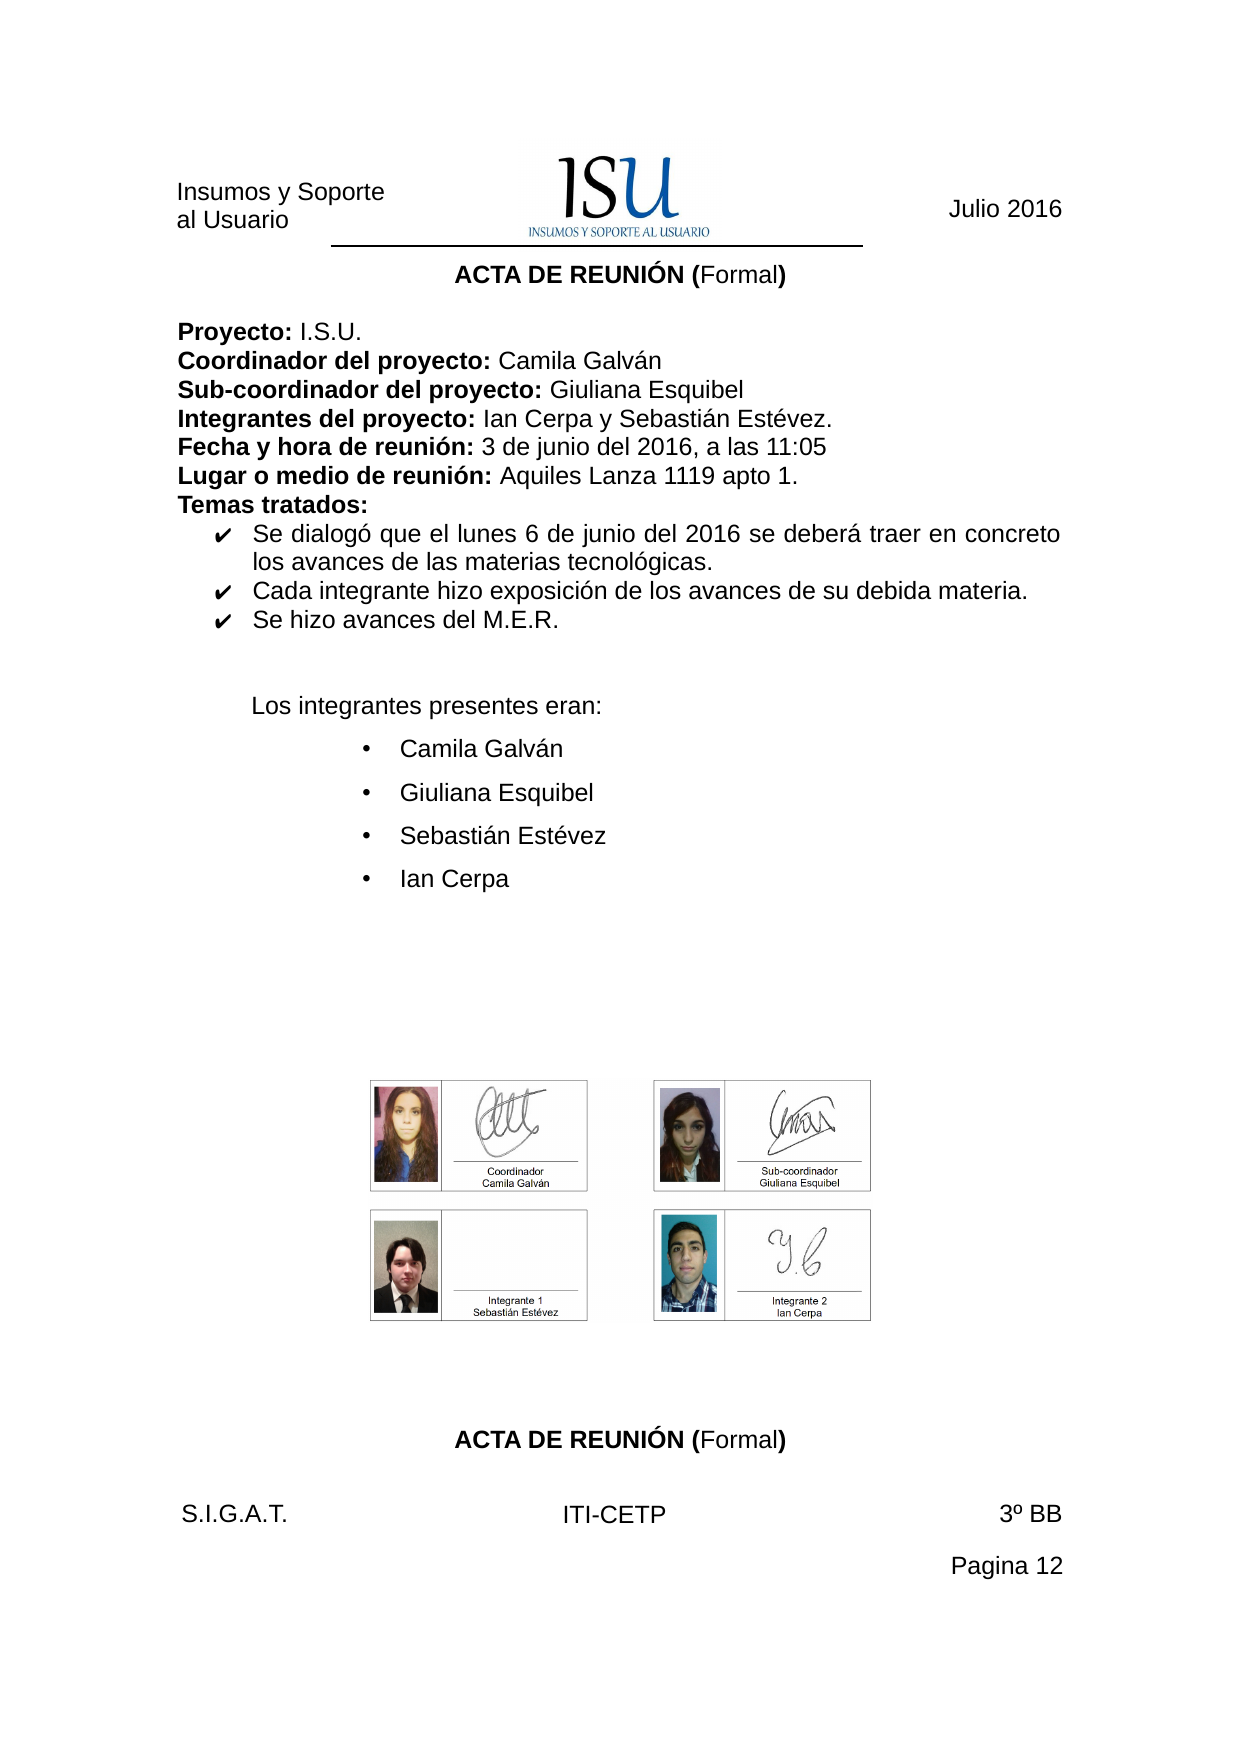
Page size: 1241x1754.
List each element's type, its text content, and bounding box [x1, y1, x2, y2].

text Lugar o medio de reunión: Aquiles Lanza 1119 apto 1. [177, 461, 1063, 490]
text Proyecto: I.S.U. [177, 317, 1063, 346]
text Fecha y hora de reunión: 3 de junio del 2016, a las 11:05 [177, 432, 1063, 461]
text Integrantes del proyecto: Ian Cerpa y Sebastián Estévez. [177, 403, 1063, 432]
text Sub-coordinador del proyecto: Giuliana Esquibel [177, 375, 1063, 403]
text Coordinador del proyecto: Camila Galván [177, 346, 1063, 375]
list Ian Cerpa [362, 864, 1063, 893]
list Sebastián Estévez [362, 821, 1063, 850]
text ACTA DE REUNIÓN (Formal) [177, 260, 1063, 288]
list Cada integrante hizo exposición de los avances de su debida materia. [215, 576, 1063, 605]
list Se hizo avances del M.E.R. [215, 605, 1063, 634]
list Giuliana Esquibel [362, 778, 1063, 807]
text Temas tratados: [177, 490, 1063, 518]
list Camila Galván [362, 734, 1063, 763]
list Se dialogó que el lunes 6 de junio del 2016 se deberá traer en concreto los avances de las materias tecnológicas. [215, 518, 1063, 576]
text ACTA DE REUNIÓN (Formal) [177, 1425, 1063, 1454]
list Los integrantes presentes eran: [177, 691, 1063, 720]
